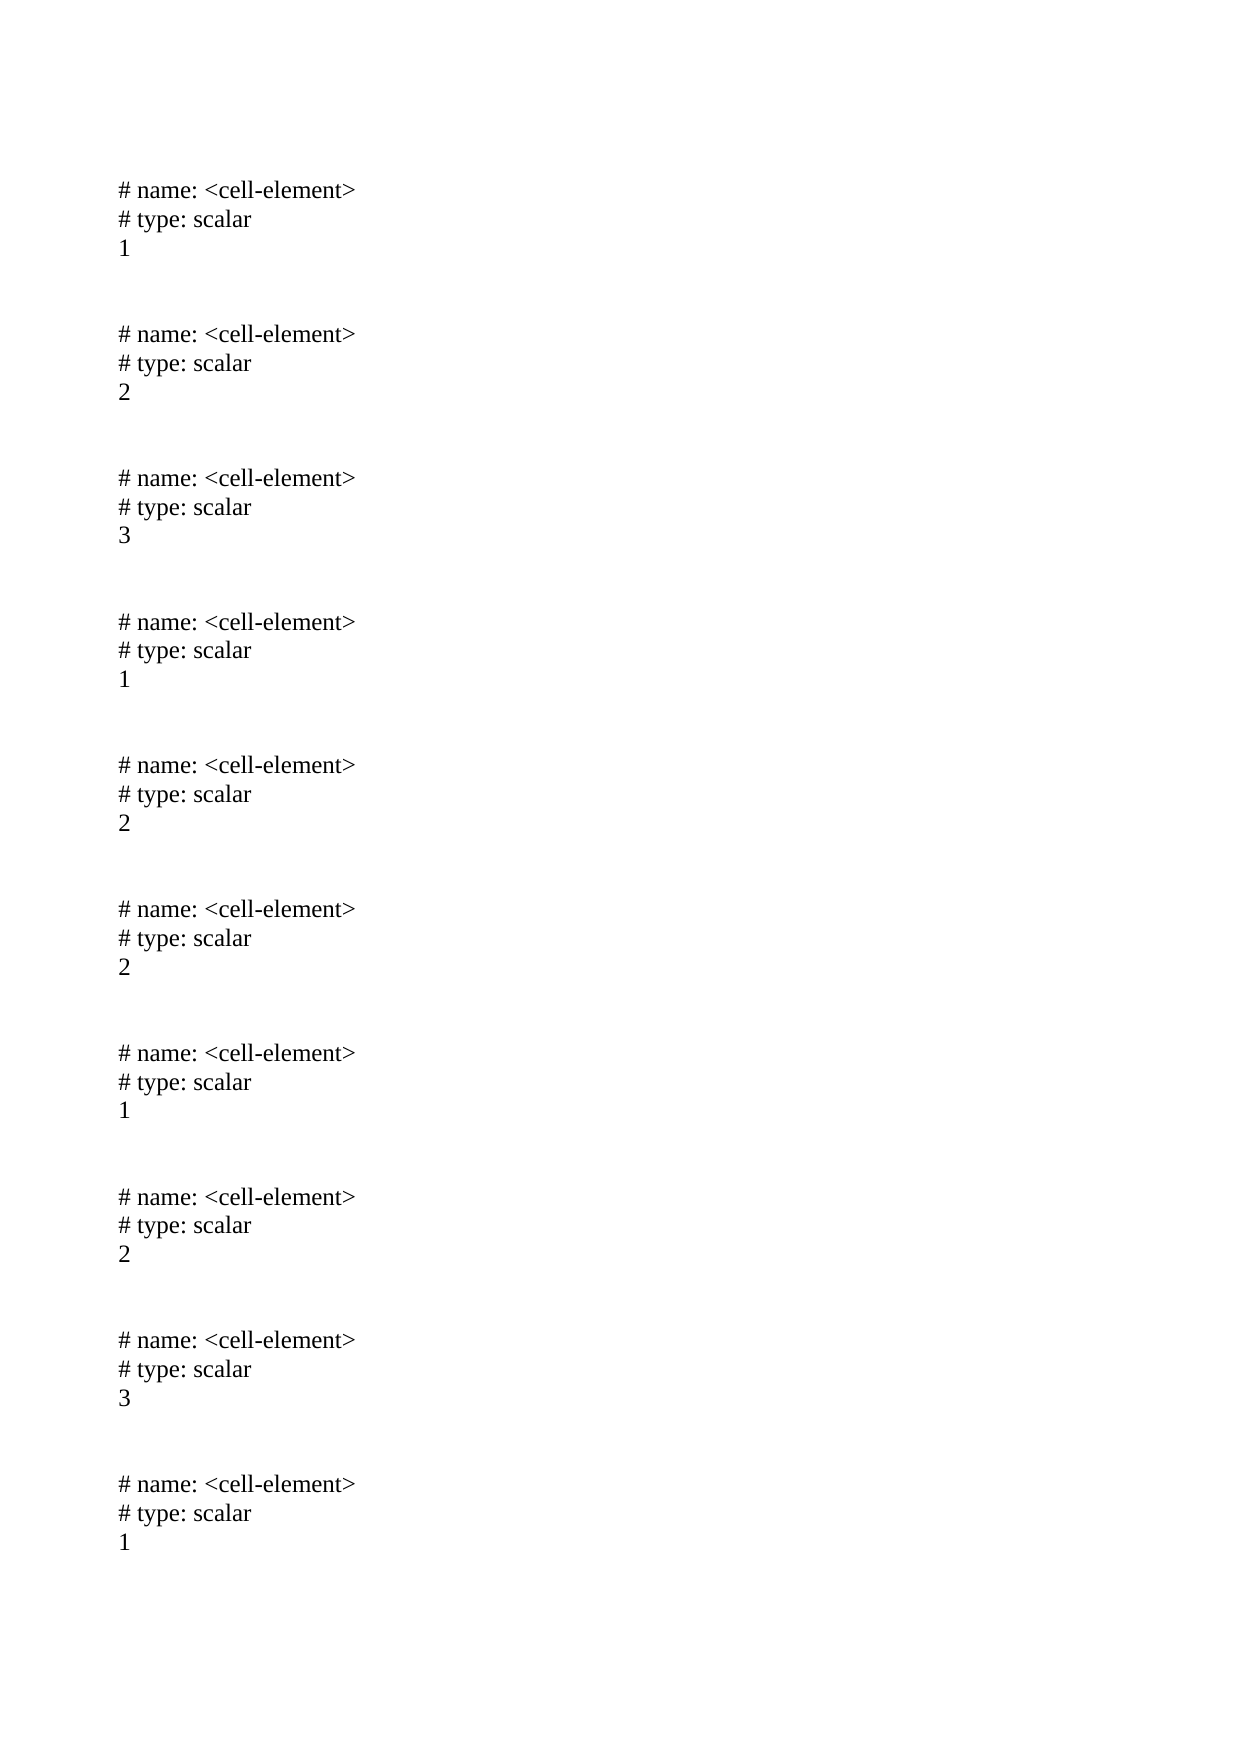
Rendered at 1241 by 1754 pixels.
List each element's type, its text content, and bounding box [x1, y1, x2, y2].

text 2 [118, 808, 1122, 837]
text # type: scalar [118, 348, 1122, 377]
text # name: <cell-element> [118, 1326, 1122, 1354]
text # type: scalar [118, 1498, 1122, 1527]
text 1 [118, 1096, 1122, 1124]
text 3 [118, 1383, 1122, 1412]
text # name: <cell-element> [118, 1182, 1122, 1211]
text # name: <cell-element> [118, 894, 1122, 923]
text # name: <cell-element> [118, 176, 1122, 204]
text # type: scalar [118, 1067, 1122, 1096]
text # type: scalar [118, 1354, 1122, 1383]
text # type: scalar [118, 923, 1122, 952]
text 1 [118, 233, 1122, 262]
text # name: <cell-element> [118, 1038, 1122, 1067]
text 3 [118, 521, 1122, 549]
text 2 [118, 952, 1122, 981]
text # type: scalar [118, 636, 1122, 664]
text # name: <cell-element> [118, 463, 1122, 492]
text 2 [118, 1239, 1122, 1268]
text # name: <cell-element> [118, 751, 1122, 779]
text # name: <cell-element> [118, 319, 1122, 348]
text 2 [118, 377, 1122, 406]
text # type: scalar [118, 779, 1122, 808]
text # type: scalar [118, 492, 1122, 521]
text # type: scalar [118, 204, 1122, 233]
text # name: <cell-element> [118, 1469, 1122, 1498]
text 1 [118, 664, 1122, 693]
text # name: <cell-element> [118, 607, 1122, 636]
text # type: scalar [118, 1211, 1122, 1239]
text 1 [118, 1527, 1122, 1556]
